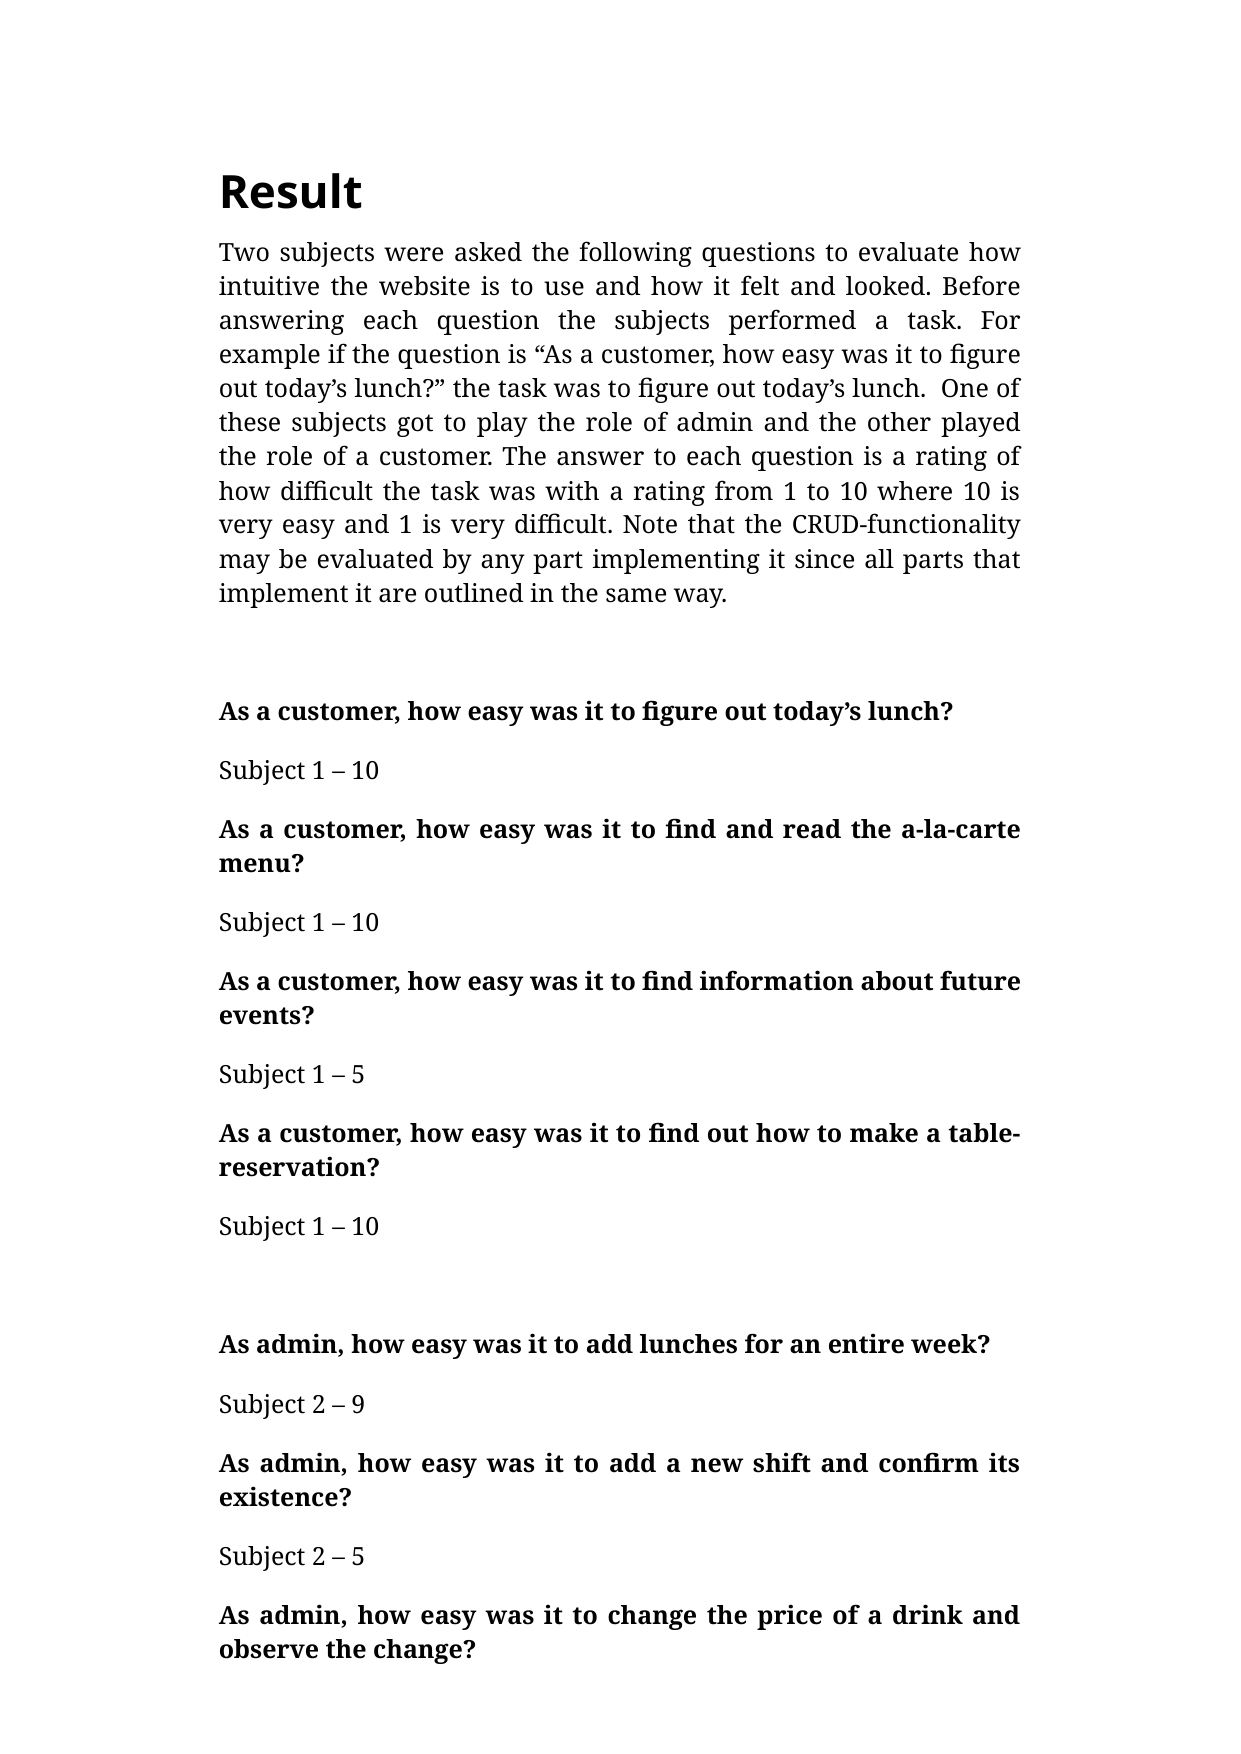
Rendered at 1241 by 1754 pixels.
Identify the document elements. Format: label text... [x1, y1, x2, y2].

text Subject 1 – 10 [218, 905, 1022, 939]
text Subject 1 – 10 [218, 1209, 1022, 1243]
text Subject 2 – 9 [218, 1386, 1022, 1420]
text As a customer, how easy was it to find information about future events? [218, 964, 1022, 1032]
text Two subjects were asked the following questions to evaluate how intuitive the website is to use and how it felt and looked. Before answering each question the subjects performed a task. For example if the question is “As a customer, how easy was it to figure out today’s lunch?” the task was to figure out today’s lunch. One of these subjects got to play the role of admin and the other played the role of a customer. The answer to each question is a rating of how difficult the task was with a rating from 1 to 10 where 10 is very easy and 1 is very difficult. Note that the CRUD-functionality may be evaluated by any part implementing it since all parts that implement it are outlined in the same way. [218, 235, 1022, 609]
subtitle Result [218, 160, 1022, 222]
text Subject 1 – 5 [218, 1057, 1022, 1091]
text As admin, how easy was it to add lunches for an entire week? [218, 1327, 1022, 1361]
text As a customer, how easy was it to find out how to make a table-reservation? [218, 1116, 1022, 1184]
text As admin, how easy was it to add a new shift and confirm its existence? [218, 1445, 1022, 1513]
text As admin, how easy was it to change the price of a drink and observe the change? [218, 1597, 1022, 1666]
text As a customer, how easy was it to find and read the a-la-carte menu? [218, 812, 1022, 880]
text As a customer, how easy was it to figure out today’s lunch? [218, 693, 1022, 727]
text Subject 1 – 10 [218, 752, 1022, 787]
text Subject 2 – 5 [218, 1538, 1022, 1572]
